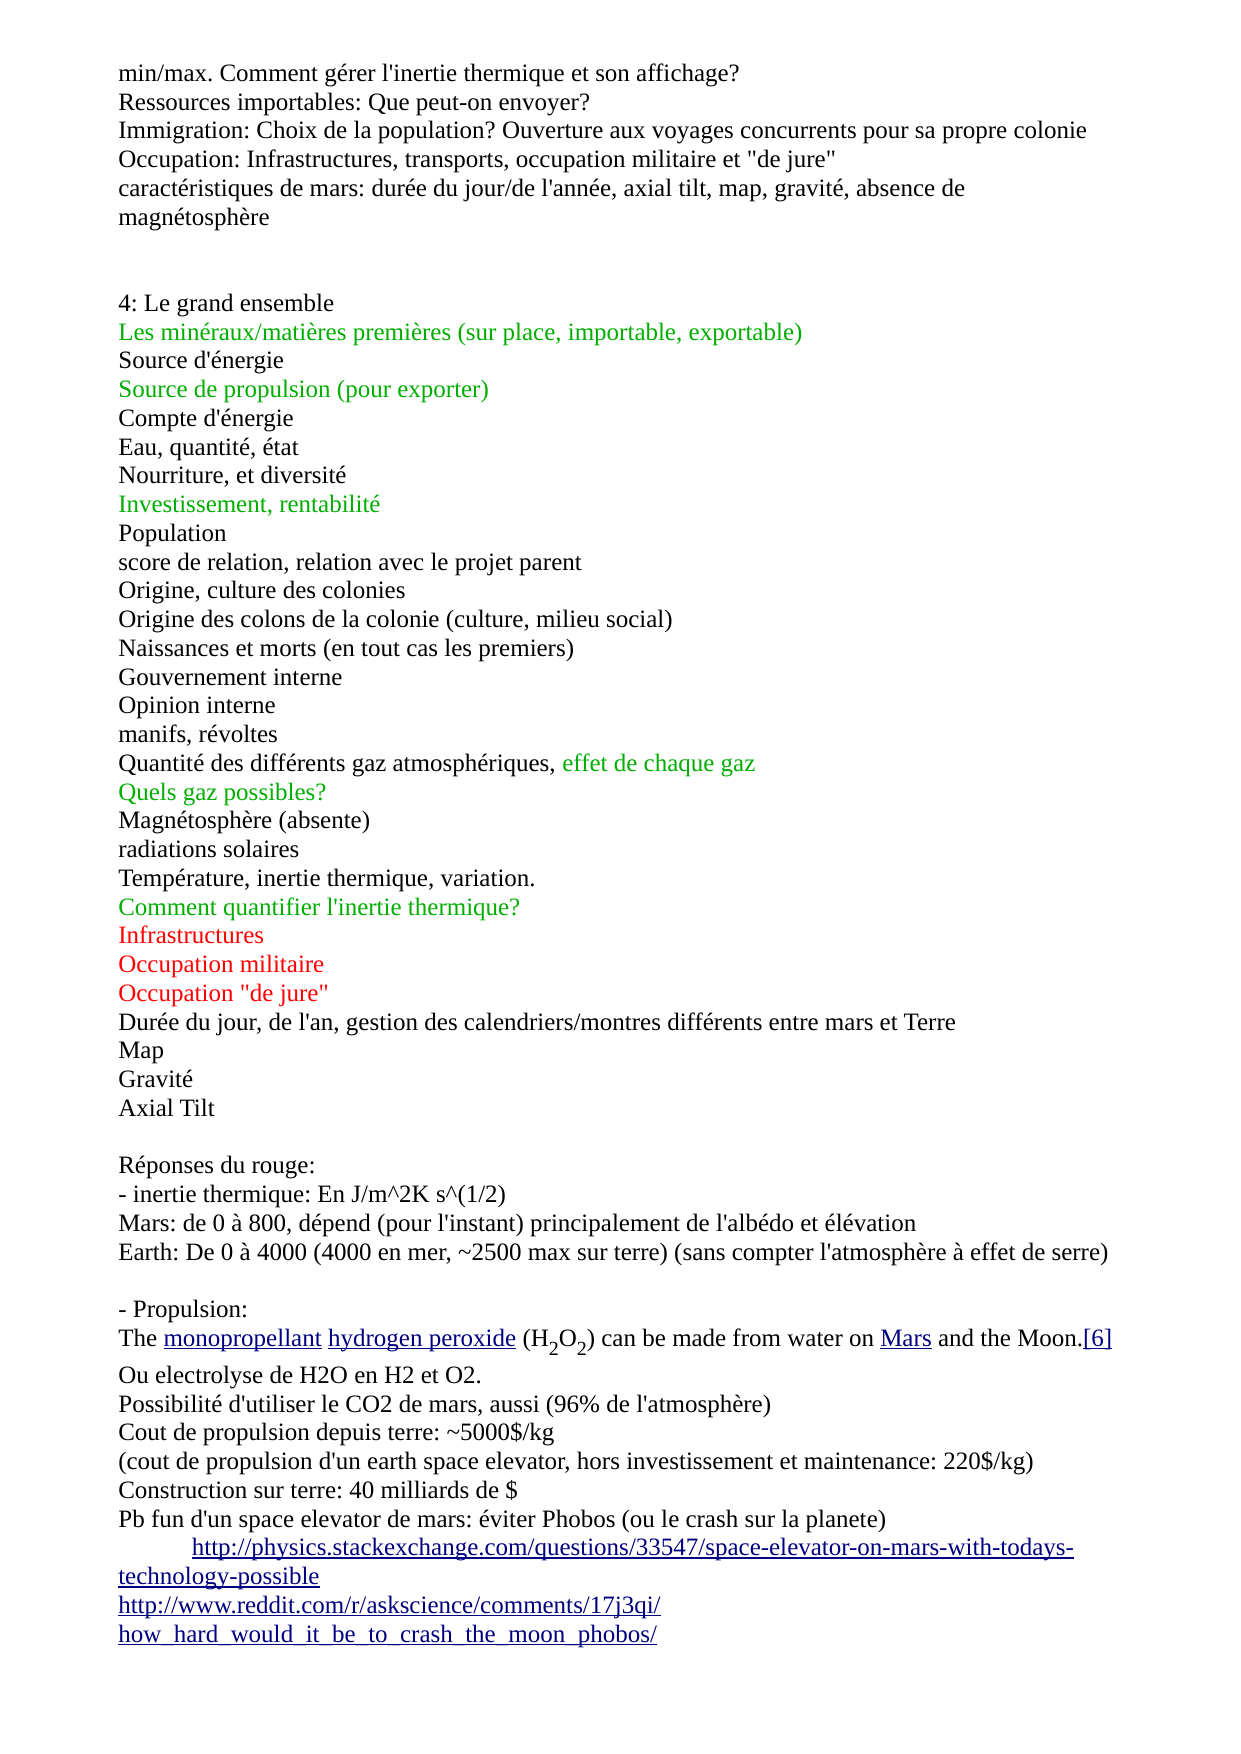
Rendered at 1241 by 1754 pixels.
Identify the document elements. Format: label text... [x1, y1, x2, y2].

text Réponses du rouge: [118, 1150, 1122, 1179]
text Pb fun d'un space elevator de mars: éviter Phobos (ou le crash sur la planete) [118, 1504, 1122, 1532]
text Mars: de 0 à 800, dépend (pour l'instant) principalement de l'albédo et élévation [118, 1208, 1122, 1237]
text Possibilité d'utiliser le CO2 de mars, aussi (96% de l'atmosphère) [118, 1389, 1122, 1417]
text Infrastructures [118, 920, 1122, 949]
text Occupation "de jure" [118, 978, 1122, 1007]
text Gravité [118, 1064, 1122, 1093]
text Nourriture, et diversité [118, 460, 1122, 489]
text 4: Le grand ensemble [118, 288, 1122, 317]
text score de relation, relation avec le projet parent [118, 547, 1122, 575]
text Naissances et morts (en tout cas les premiers) [118, 633, 1122, 662]
text Cout de propulsion depuis terre: ~5000$/kg [118, 1417, 1122, 1446]
text Gouvernement interne [118, 662, 1122, 690]
text http://www.reddit.com/r/askscience/comments/17j3qi/how_hard_would_it_be_to_crash_the_moon_phobos/ [118, 1590, 1122, 1647]
text Ou electrolyse de H2O en H2 et O2. [118, 1360, 1122, 1389]
text Opinion interne [118, 690, 1122, 719]
text Immigration: Choix de la population? Ouverture aux voyages concurrents pour sa propre colonie [118, 115, 1122, 144]
text Source de propulsion (pour exporter) [118, 374, 1122, 403]
text Investissement, rentabilité [118, 489, 1122, 518]
text Eau, quantité, état [118, 432, 1122, 460]
text Map [118, 1035, 1122, 1064]
text Origine des colons de la colonie (culture, milieu social) [118, 604, 1122, 633]
text caractéristiques de mars: durée du jour/de l'année, axial tilt, map, gravité, absence de magnétosphère [118, 173, 1122, 230]
text Occupation militaire [118, 949, 1122, 978]
text Quantité des différents gaz atmosphériques, effet de chaque gaz [118, 748, 1122, 777]
text Source d'énergie [118, 345, 1122, 374]
text Axial Tilt [118, 1093, 1122, 1122]
text Quels gaz possibles? [118, 777, 1122, 805]
text Les minéraux/matières premières (sur place, importable, exportable) [118, 317, 1122, 345]
text The monopropellant hydrogen peroxide (H2O2) can be made from water on Mars and the Moon.[6] [118, 1323, 1122, 1360]
text Construction sur terre: 40 milliards de $ [118, 1475, 1122, 1504]
text Température, inertie thermique, variation. [118, 863, 1122, 892]
text Origine, culture des colonies [118, 575, 1122, 604]
text Population [118, 518, 1122, 547]
text Comment quantifier l'inertie thermique? [118, 892, 1122, 920]
text min/max. Comment gérer l'inertie thermique et son affichage? [118, 58, 1122, 87]
text - Propulsion: [118, 1294, 1122, 1323]
text Durée du jour, de l'an, gestion des calendriers/montres différents entre mars et Terre [118, 1007, 1122, 1035]
text http://physics.stackexchange.com/questions/33547/space-elevator-on-mars-with-todays-technology-possible [118, 1532, 1122, 1590]
text - inertie thermique: En J/m^2K s^(1/2) [118, 1179, 1122, 1208]
text Magnétosphère (absente) [118, 805, 1122, 834]
text radiations solaires [118, 834, 1122, 863]
text Earth: De 0 à 4000 (4000 en mer, ~2500 max sur terre) (sans compter l'atmosphère à effet de serre) [118, 1237, 1122, 1265]
text (cout de propulsion d'un earth space elevator, hors investissement et maintenance: 220$/kg) [118, 1446, 1122, 1475]
text Compte d'énergie [118, 403, 1122, 432]
text Ressources importables: Que peut-on envoyer? [118, 87, 1122, 115]
text Occupation: Infrastructures, transports, occupation militaire et "de jure" [118, 144, 1122, 173]
text manifs, révoltes [118, 719, 1122, 748]
